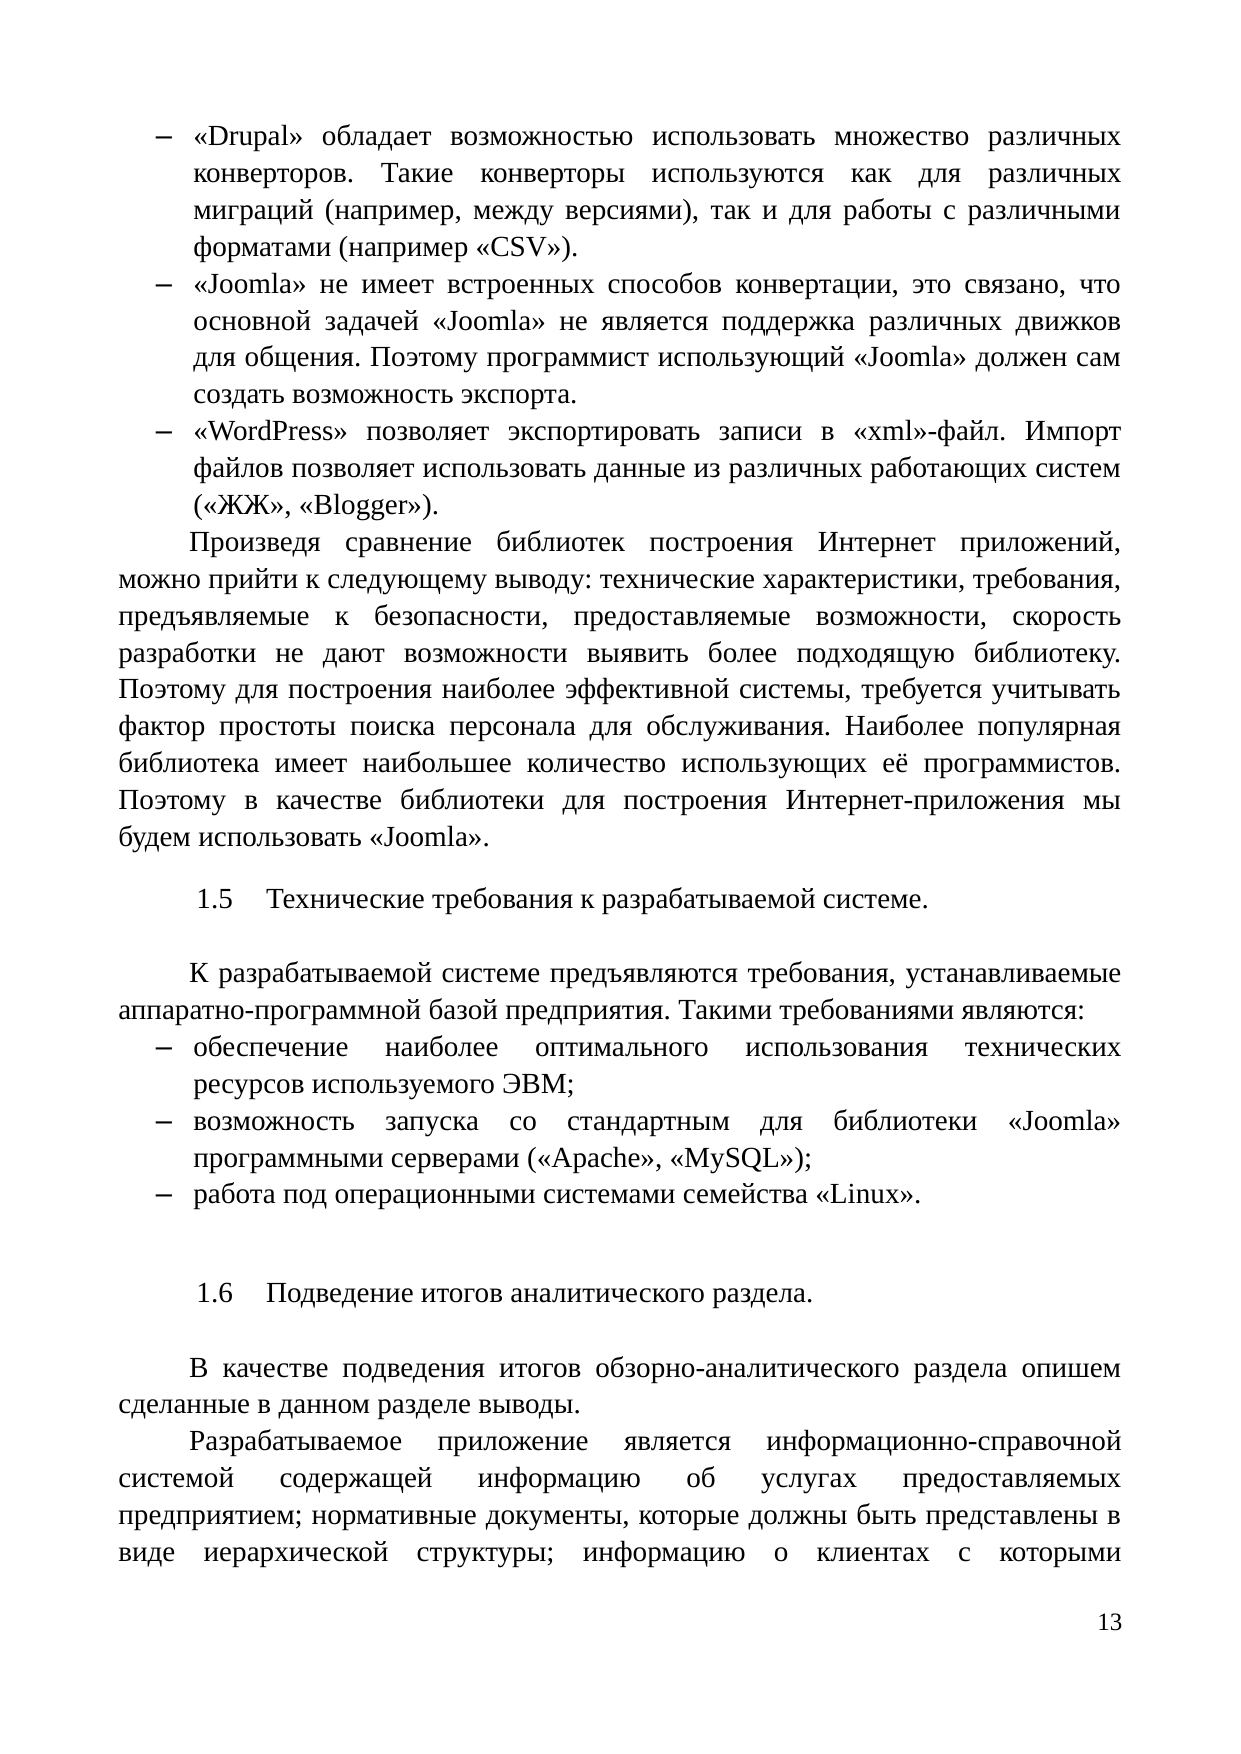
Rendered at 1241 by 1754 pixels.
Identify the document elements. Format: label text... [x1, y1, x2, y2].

list возможность запуска со стандартным для библиотеки «Joomla» программными серверами («Apache», «MySQL»); [156, 1103, 1122, 1173]
subtitle Технические требования к разрабатываемой системе. [118, 881, 1122, 914]
list обеспечение наиболее оптимального использования технических ресурсов используемого ЭВМ; [156, 1029, 1122, 1099]
text К разрабатываемой системе предъявляются требования, устанавливаемые аппаратно-программной базой предприятия. Такими требованиями являются: [118, 955, 1122, 1026]
list работа под операционными системами семейства «Linux». [156, 1177, 1122, 1210]
list «WordPress» позволяет экспортировать записи в «xml»-файл. Импорт файлов позволяет использовать данные из различных работающих систем («ЖЖ», «Blogger»). [156, 413, 1122, 521]
text Разрабатываемое приложение является информационно-справочной системой содержащей информацию об услугах предоставляемых предприятием; нормативные документы, которые должны быть представлены в виде иерархической структуры; информацию о клиентах с которыми [118, 1423, 1122, 1568]
list «Joomla» не имеет встроенных способов конвертации, это связано, что основной задачей «Joomla» не является поддержка различных движков для общения. Поэтому программист использующий «Joomla» должен сам создать возможность экспорта. [156, 266, 1122, 410]
text В качестве подведения итогов обзорно-аналитического раздела опишем сделанные в данном разделе выводы. [118, 1350, 1122, 1420]
subtitle Подведение итогов аналитического раздела. [118, 1275, 1122, 1309]
text Произведя сравнение библиотек построения Интернет приложений, можно прийти к следующему выводу: технические характеристики, требования, предъявляемые к безопасности, предоставляемые возможности, скорость разработки не дают возможности выявить более подходящую библиотеку. Поэтому для построения наиболее эффективной системы, требуется учитывать фактор простоты поиска персонала для обслуживания. Наиболее популярная библиотека имеет наибольшее количество использующих её программистов. Поэтому в качестве библиотеки для построения Интернет-приложения мы будем использовать «Joomla». [118, 524, 1122, 853]
list «Drupal» обладает возможностью использовать множество различных конверторов. Такие конверторы используются как для различных миграций (например, между версиями), так и для работы с различными форматами (например «CSV»). [156, 118, 1122, 262]
